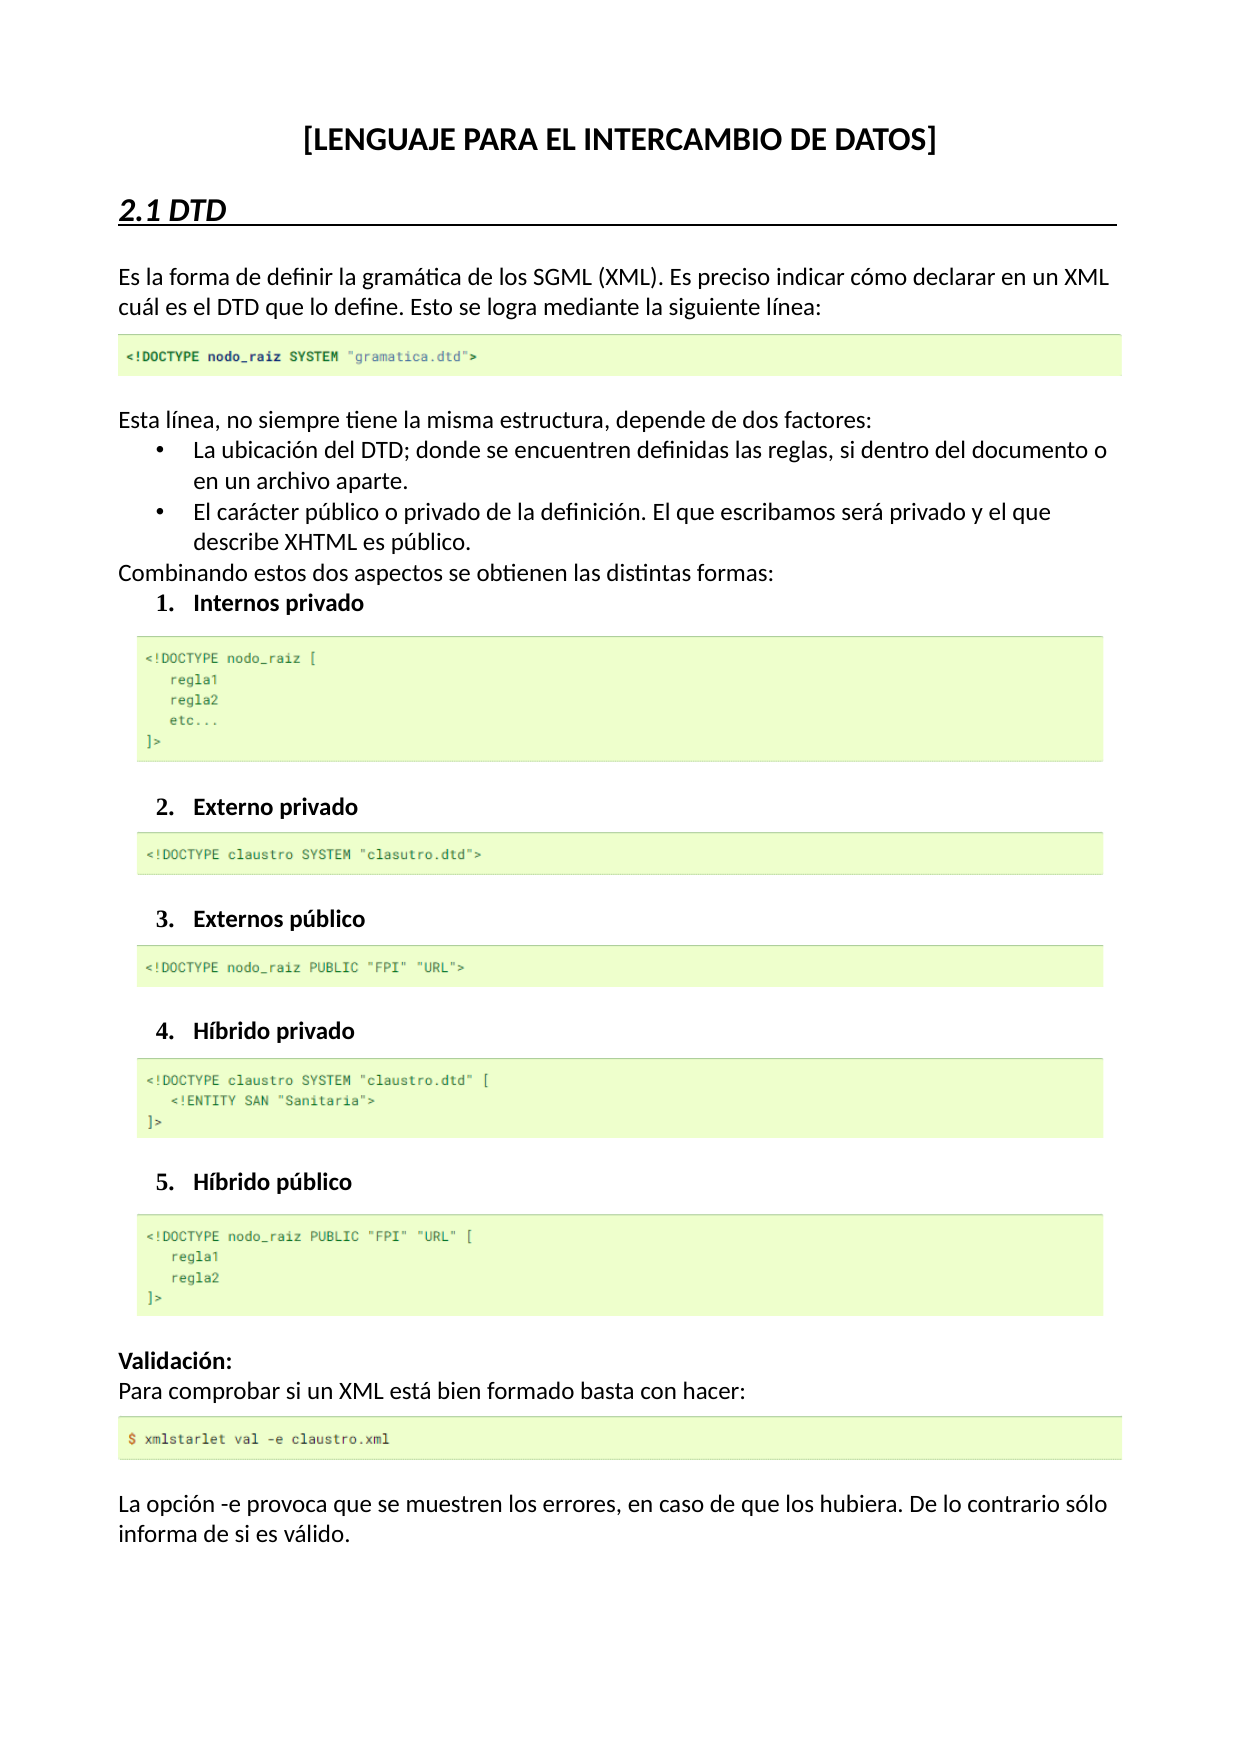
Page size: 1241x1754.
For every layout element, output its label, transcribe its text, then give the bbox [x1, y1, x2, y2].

picture [136, 1212, 1104, 1316]
list Híbrido privado [156, 1015, 1122, 1046]
list Externo privado [156, 791, 1122, 821]
list Internos privado [156, 587, 1122, 618]
picture [136, 831, 1104, 875]
text 2.1 DTD [118, 189, 1122, 230]
text Es la forma de definir la gramática de los SGML (XML). Es preciso indicar cómo declarar en un XML cuál es el DTD que lo define. Esto se logra mediante la siguiente línea: [118, 261, 1122, 322]
text La opción -e provoca que se muestren los errores, en caso de que los hubiera. De lo contrario sólo informa de si es válido. [118, 1488, 1122, 1549]
list El carácter público o privado de la definición. El que escribamos será privado y el que describe XHTML es público. [156, 496, 1122, 557]
text [LENGUAJE PARA EL INTERCAMBIO DE DATOS] [118, 118, 1122, 159]
picture [136, 945, 1104, 987]
list Híbrido público [156, 1166, 1122, 1197]
picture [136, 1058, 1104, 1138]
text Validación: [118, 1345, 1122, 1375]
text Para comprobar si un XML está bien formado basta con hacer: [118, 1375, 1122, 1406]
list Externos público [156, 903, 1122, 934]
text Esta línea, no siempre tiene la misma estructura, depende de dos factores: [118, 404, 1122, 435]
picture [136, 636, 1104, 763]
picture [118, 334, 1123, 376]
picture [118, 1415, 1123, 1460]
text Combinando estos dos aspectos se obtienen las distintas formas: [118, 557, 1122, 587]
list La ubicación del DTD; donde se encuentren definidas las reglas, si dentro del documento o en un archivo aparte. [156, 435, 1122, 496]
